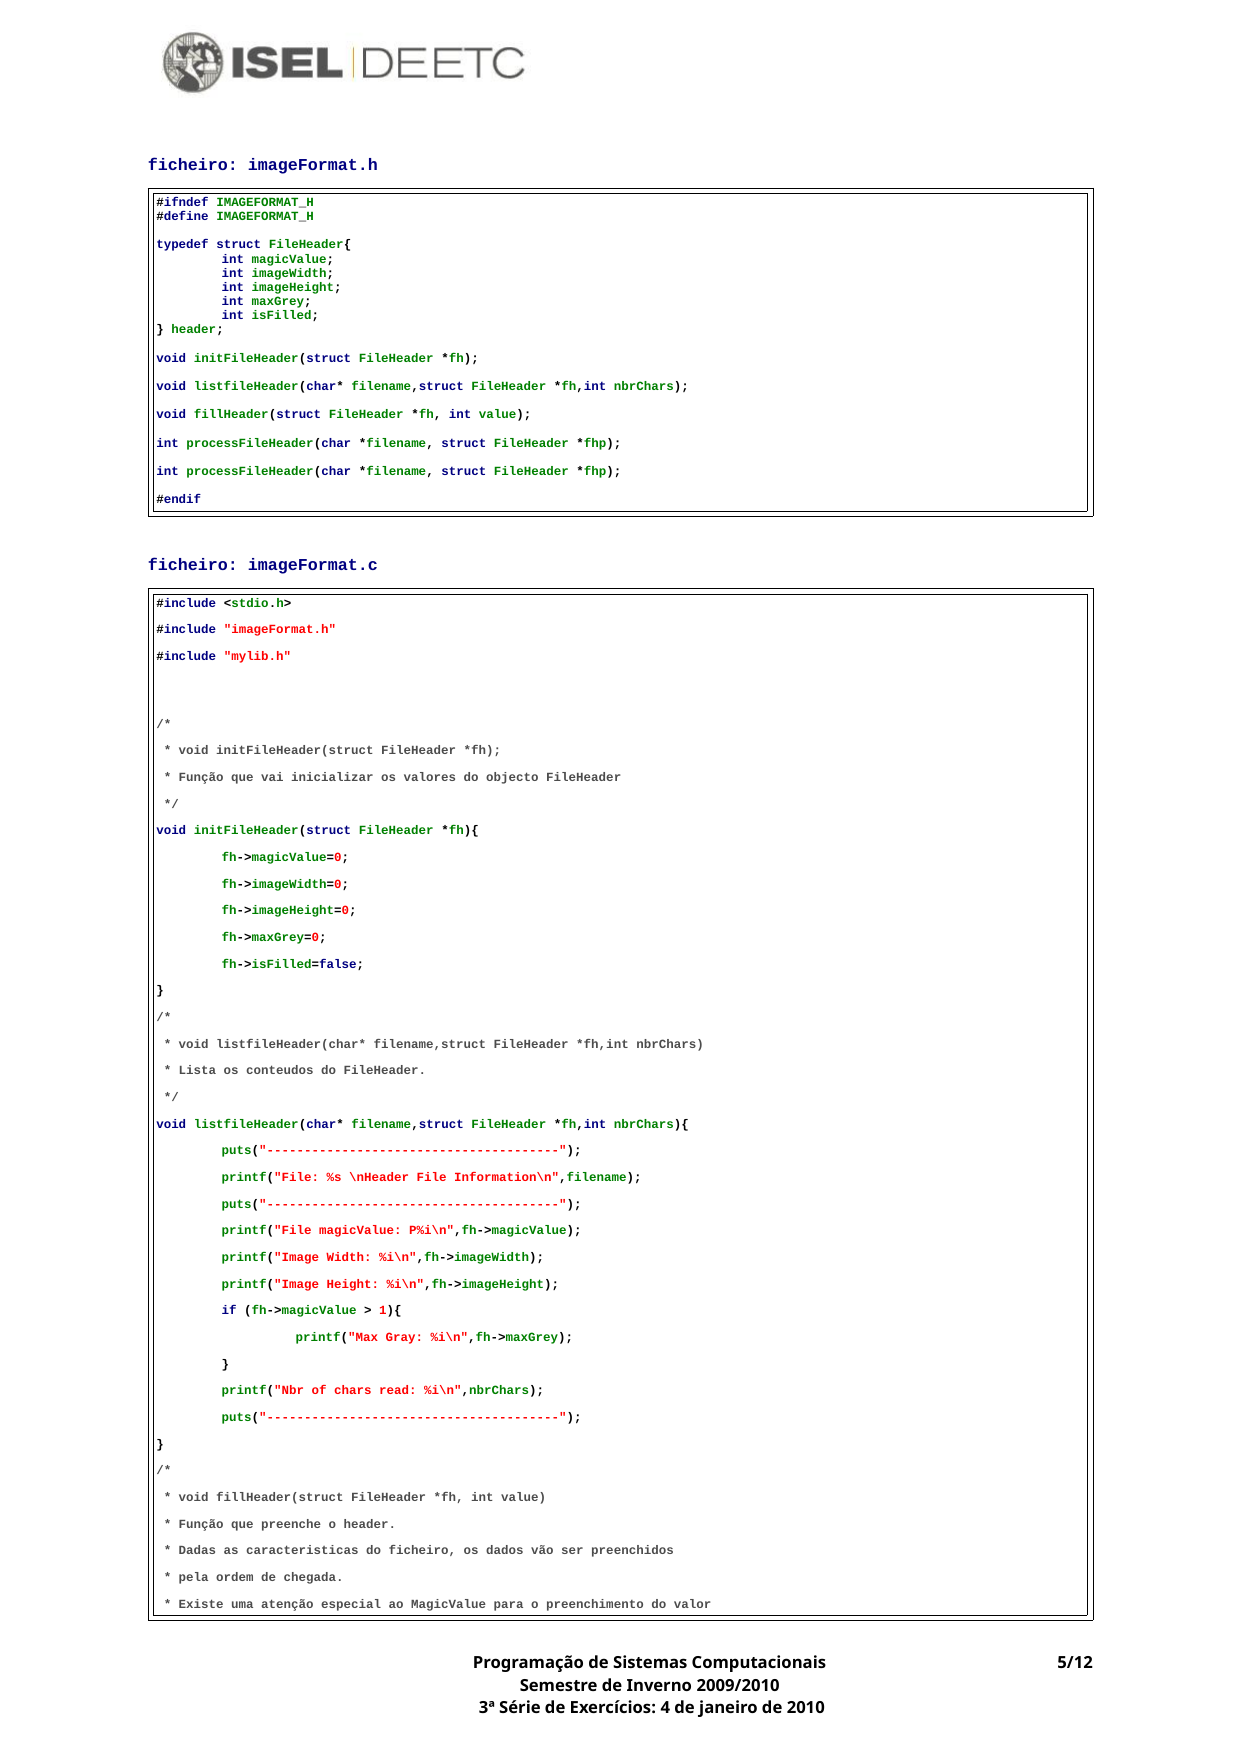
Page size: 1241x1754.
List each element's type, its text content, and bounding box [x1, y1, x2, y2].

text * Função que vai inicializar os valores do objecto FileHeader [154, 762, 1087, 785]
text fh->magicValue=0; [154, 842, 1087, 865]
text int processFileHeader(char *filename, struct FileHeader *fhp); [154, 457, 1087, 479]
text void fillHeader(struct FileHeader *fh, int value); [154, 400, 1087, 423]
text [149, 1002, 153, 1025]
text void initFileHeader(struct FileHeader *fh); [154, 343, 1087, 366]
text printf("File: %s \nHeader File Information\n",filename); [154, 1162, 1087, 1185]
text * Função que preenche o header. [154, 1509, 1087, 1532]
text printf("Image Height: %i\n",fh->imageHeight); [154, 1269, 1087, 1292]
text */ [154, 789, 1087, 812]
text printf("Image Width: %i\n",fh->imageWidth); [154, 1242, 1087, 1265]
text puts("---------------------------------------"); [154, 1402, 1087, 1425]
text int imageWidth; [154, 258, 1087, 273]
text * void fillHeader(struct FileHeader *fh, int value) [154, 1482, 1087, 1505]
text * void initFileHeader(struct FileHeader *fh); [154, 736, 1087, 758]
text /* [154, 1456, 1087, 1478]
text [1088, 1456, 1093, 1478]
text [1088, 1082, 1093, 1105]
text [149, 709, 153, 732]
text [149, 1456, 153, 1478]
text } [154, 1349, 1087, 1372]
text printf("Max Gray: %i\n",fh->maxGrey); [154, 1322, 1087, 1345]
text ficheiro: imageFormat.c [148, 557, 1093, 576]
text int isFilled; [154, 301, 1087, 315]
text printf("File magicValue: P%i\n",fh->magicValue); [154, 1216, 1087, 1238]
text ficheiro: imageFormat.h [148, 156, 1093, 175]
text [1088, 1002, 1093, 1025]
text [1088, 976, 1093, 998]
text #define IMAGEFORMAT_H [154, 202, 1087, 224]
picture [153, 17, 555, 118]
text /* [154, 1002, 1087, 1025]
text #include "mylib.h" [154, 642, 1087, 664]
text [149, 1349, 153, 1372]
text * void listfileHeader(char* filename,struct FileHeader *fh,int nbrChars) [154, 1029, 1087, 1052]
text #ifndef IMAGEFORMAT_H [149, 189, 1093, 202]
text #include "imageFormat.h" [154, 615, 1087, 638]
text if (fh->magicValue > 1){ [154, 1296, 1087, 1318]
text puts("---------------------------------------"); [154, 1189, 1087, 1212]
text void initFileHeader(struct FileHeader *fh){ [154, 816, 1087, 838]
text int maxGrey; [154, 287, 1087, 301]
text [1088, 789, 1093, 812]
text #include <stdio.h> [149, 589, 1093, 611]
text } [154, 976, 1087, 998]
text #ifndef IMAGEFORMAT_H [154, 194, 1087, 202]
text void listfileHeader(char* filename,struct FileHeader *fh,int nbrChars); [154, 372, 1087, 394]
text fh->imageHeight=0; [154, 896, 1087, 918]
text /* [154, 709, 1087, 732]
text */ [154, 1082, 1087, 1105]
text } header; [154, 315, 1087, 338]
text printf("Nbr of chars read: %i\n",nbrChars); [154, 1376, 1087, 1398]
text [149, 1082, 153, 1105]
text fh->maxGrey=0; [154, 922, 1087, 945]
text #endif [149, 485, 1093, 516]
text int magicValue; [154, 244, 1087, 258]
text * Existe uma atenção especial ao MagicValue para o preenchimento do valor [149, 1589, 1093, 1620]
text [1088, 1349, 1093, 1372]
text * Dadas as caracteristicas do ficheiro, os dados vão ser preenchidos [154, 1536, 1087, 1558]
text [1088, 709, 1093, 732]
text fh->imageWidth=0; [154, 869, 1087, 892]
text int imageHeight; [154, 273, 1087, 287]
text void listfileHeader(char* filename,struct FileHeader *fh,int nbrChars){ [154, 1109, 1087, 1132]
text [149, 789, 153, 812]
text typedef struct FileHeader{ [154, 230, 1087, 244]
text * Lista os conteudos do FileHeader. [154, 1056, 1087, 1078]
text } [154, 1429, 1087, 1452]
text puts("---------------------------------------"); [154, 1136, 1087, 1158]
text int processFileHeader(char *filename, struct FileHeader *fhp); [154, 428, 1087, 451]
text [149, 976, 153, 998]
text * pela ordem de chegada. [154, 1562, 1087, 1585]
text fh->isFilled=false; [154, 949, 1087, 972]
text [1088, 1429, 1093, 1452]
text [149, 1429, 153, 1452]
